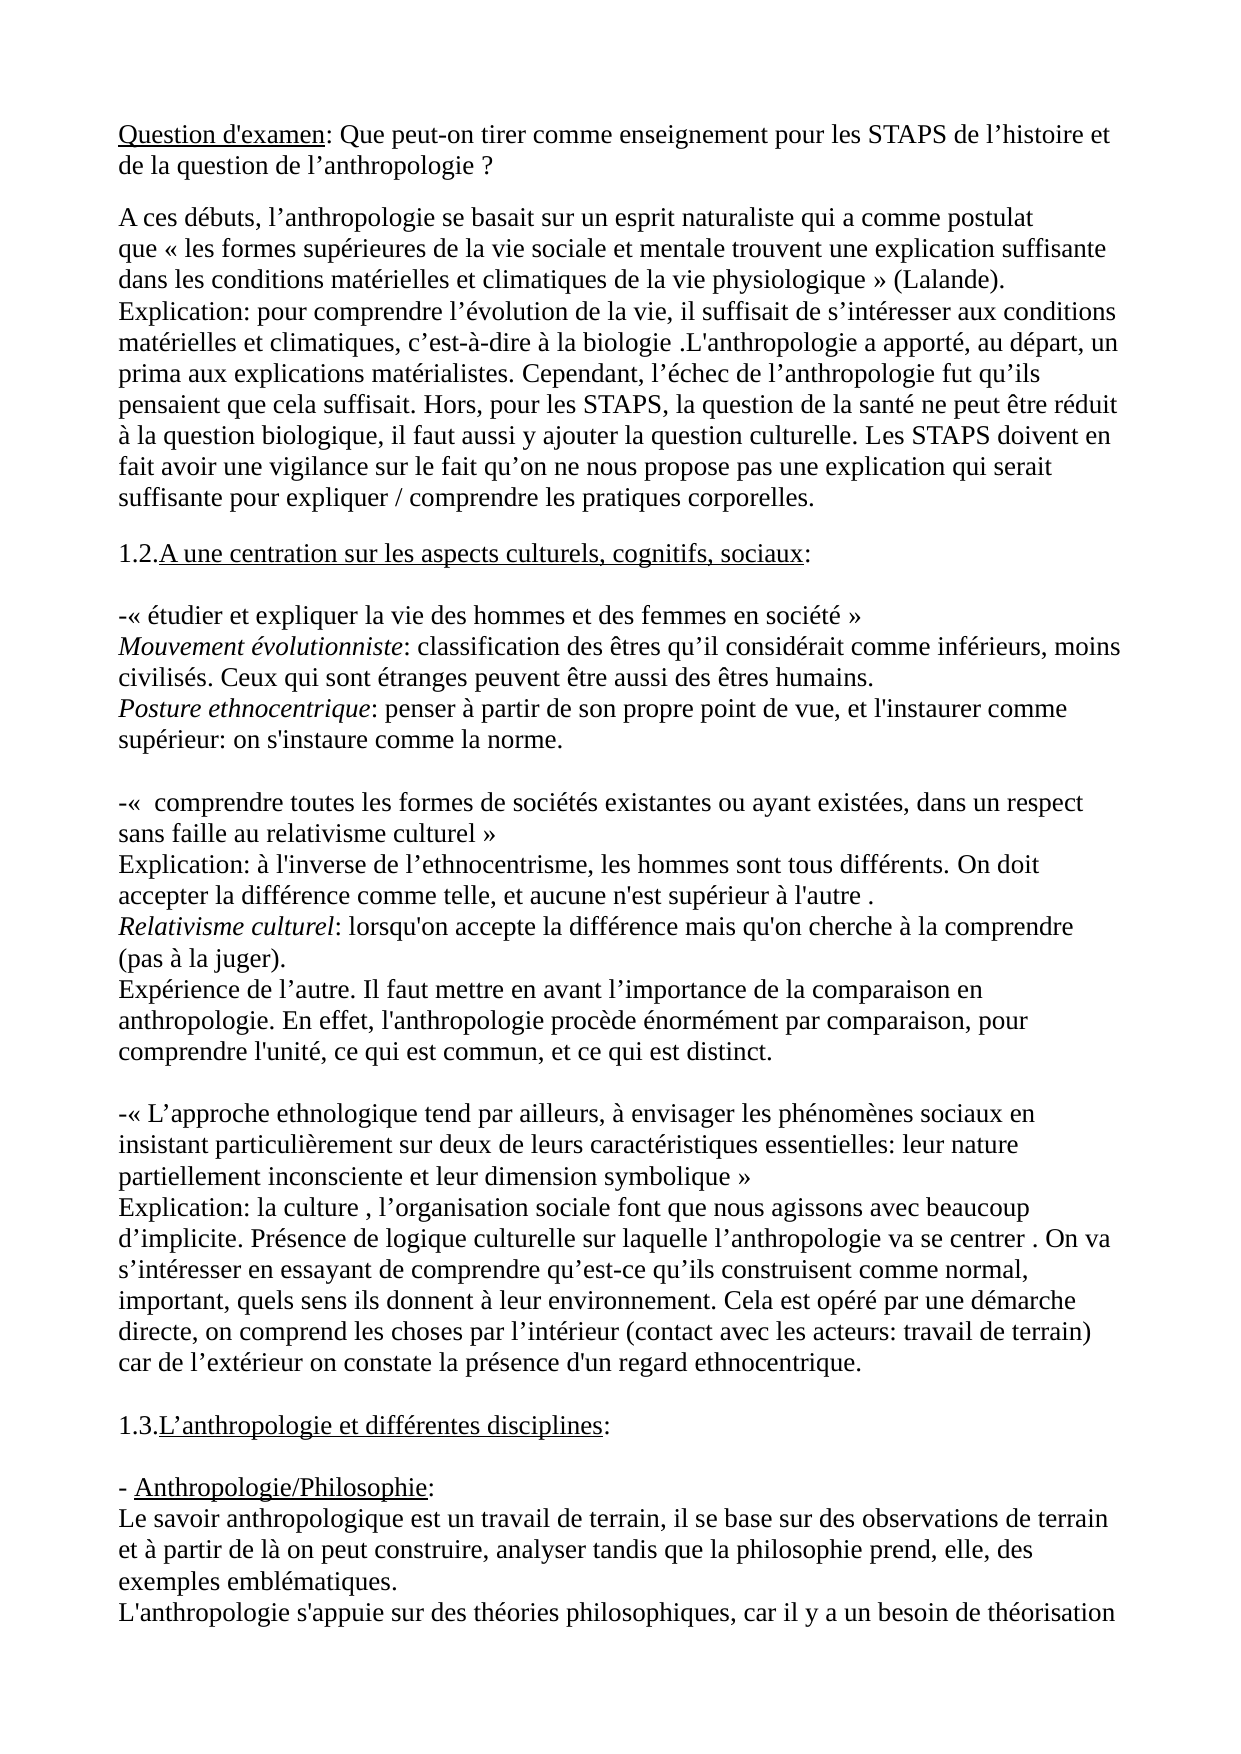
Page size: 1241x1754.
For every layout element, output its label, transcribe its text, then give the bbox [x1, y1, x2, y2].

text Explication: la culture , l’organisation sociale font que nous agissons avec beaucoup d’implicite. Présence de logique culturelle sur laquelle l’anthropologie va se centrer . On va s’intéresser en essayant de comprendre qu’est-ce qu’ils construisent comme normal, important, quels sens ils donnent à leur environnement. Cela est opéré par une démarche directe, on comprend les choses par l’intérieur (contact avec les acteurs: travail de terrain) car de l’extérieur on constate la présence d'un regard ethnocentrique. [118, 1191, 1122, 1378]
text Explication: pour comprendre l’évolution de la vie, il suffisait de s’intéresser aux conditions matérielles et climatiques, c’est-à-dire à la biologie .L'anthropologie a apporté, au départ, un prima aux explications matérialistes. Cependant, l’échec de l’anthropologie fut qu’ils pensaient que cela suffisait. Hors, pour les STAPS, la question de la santé ne peut être réduit à la question biologique, il faut aussi y ajouter la question culturelle. Les STAPS doivent en fait avoir une vigilance sur le fait qu’on ne nous propose pas une explication qui serait suffisante pour expliquer / comprendre les pratiques corporelles. [118, 295, 1122, 513]
text Expérience de l’autre. Il faut mettre en avant l’importance de la comparaison en anthropologie. En effet, l'anthropologie procède énormément par comparaison, pour comprendre l'unité, ce qui est commun, et ce qui est distinct. [118, 973, 1122, 1066]
text A ces débuts, l’anthropologie se basait sur un esprit naturaliste qui a comme postulat que « les formes supérieures de la vie sociale et mentale trouvent une explication suffisante dans les conditions matérielles et climatiques de la vie physiologique » (Lalande). [118, 201, 1122, 295]
text Le savoir anthropologique est un travail de terrain, il se base sur des observations de terrain et à partir de là on peut construire, analyser tandis que la philosophie prend, elle, des exemples emblématiques. [118, 1502, 1122, 1596]
text Explication: à l'inverse de l’ethnocentrisme, les hommes sont tous différents. On doit accepter la différence comme telle, et aucune n'est supérieur à l'autre . [118, 848, 1122, 911]
text -« comprendre toutes les formes de sociétés existantes ou ayant existées, dans un respect sans faille au relativisme culturel » [118, 786, 1122, 848]
text - Anthropologie/Philosophie: [118, 1471, 1122, 1502]
list Question d'examen: Que peut-on tirer comme enseignement pour les STAPS de l’histoire et de la question de l’anthropologie ? [118, 118, 1122, 180]
text -« L’approche ethnologique tend par ailleurs, à envisager les phénomènes sociaux en insistant particulièrement sur deux de leurs caractéristiques essentielles: leur nature partiellement inconsciente et leur dimension symbolique » [118, 1097, 1122, 1191]
text Relativisme culturel: lorsqu'on accepte la différence mais qu'on cherche à la comprendre (pas à la juger). [118, 911, 1122, 973]
text 1.3.L’anthropologie et différentes disciplines: [118, 1409, 1122, 1440]
text 1.2.A une centration sur les aspects culturels, cognitifs, sociaux: [118, 537, 1122, 568]
text L'anthropologie s'appuie sur des théories philosophiques, car il y a un besoin de théorisation [118, 1596, 1122, 1627]
text -« étudier et expliquer la vie des hommes et des femmes en société » [118, 599, 1122, 630]
text Mouvement évolutionniste: classification des êtres qu’il considérait comme inférieurs, moins civilisés. Ceux qui sont étranges peuvent être aussi des êtres humains. [118, 630, 1122, 692]
text Posture ethnocentrique: penser à partir de son propre point de vue, et l'instaurer comme supérieur: on s'instaure comme la norme. [118, 692, 1122, 755]
